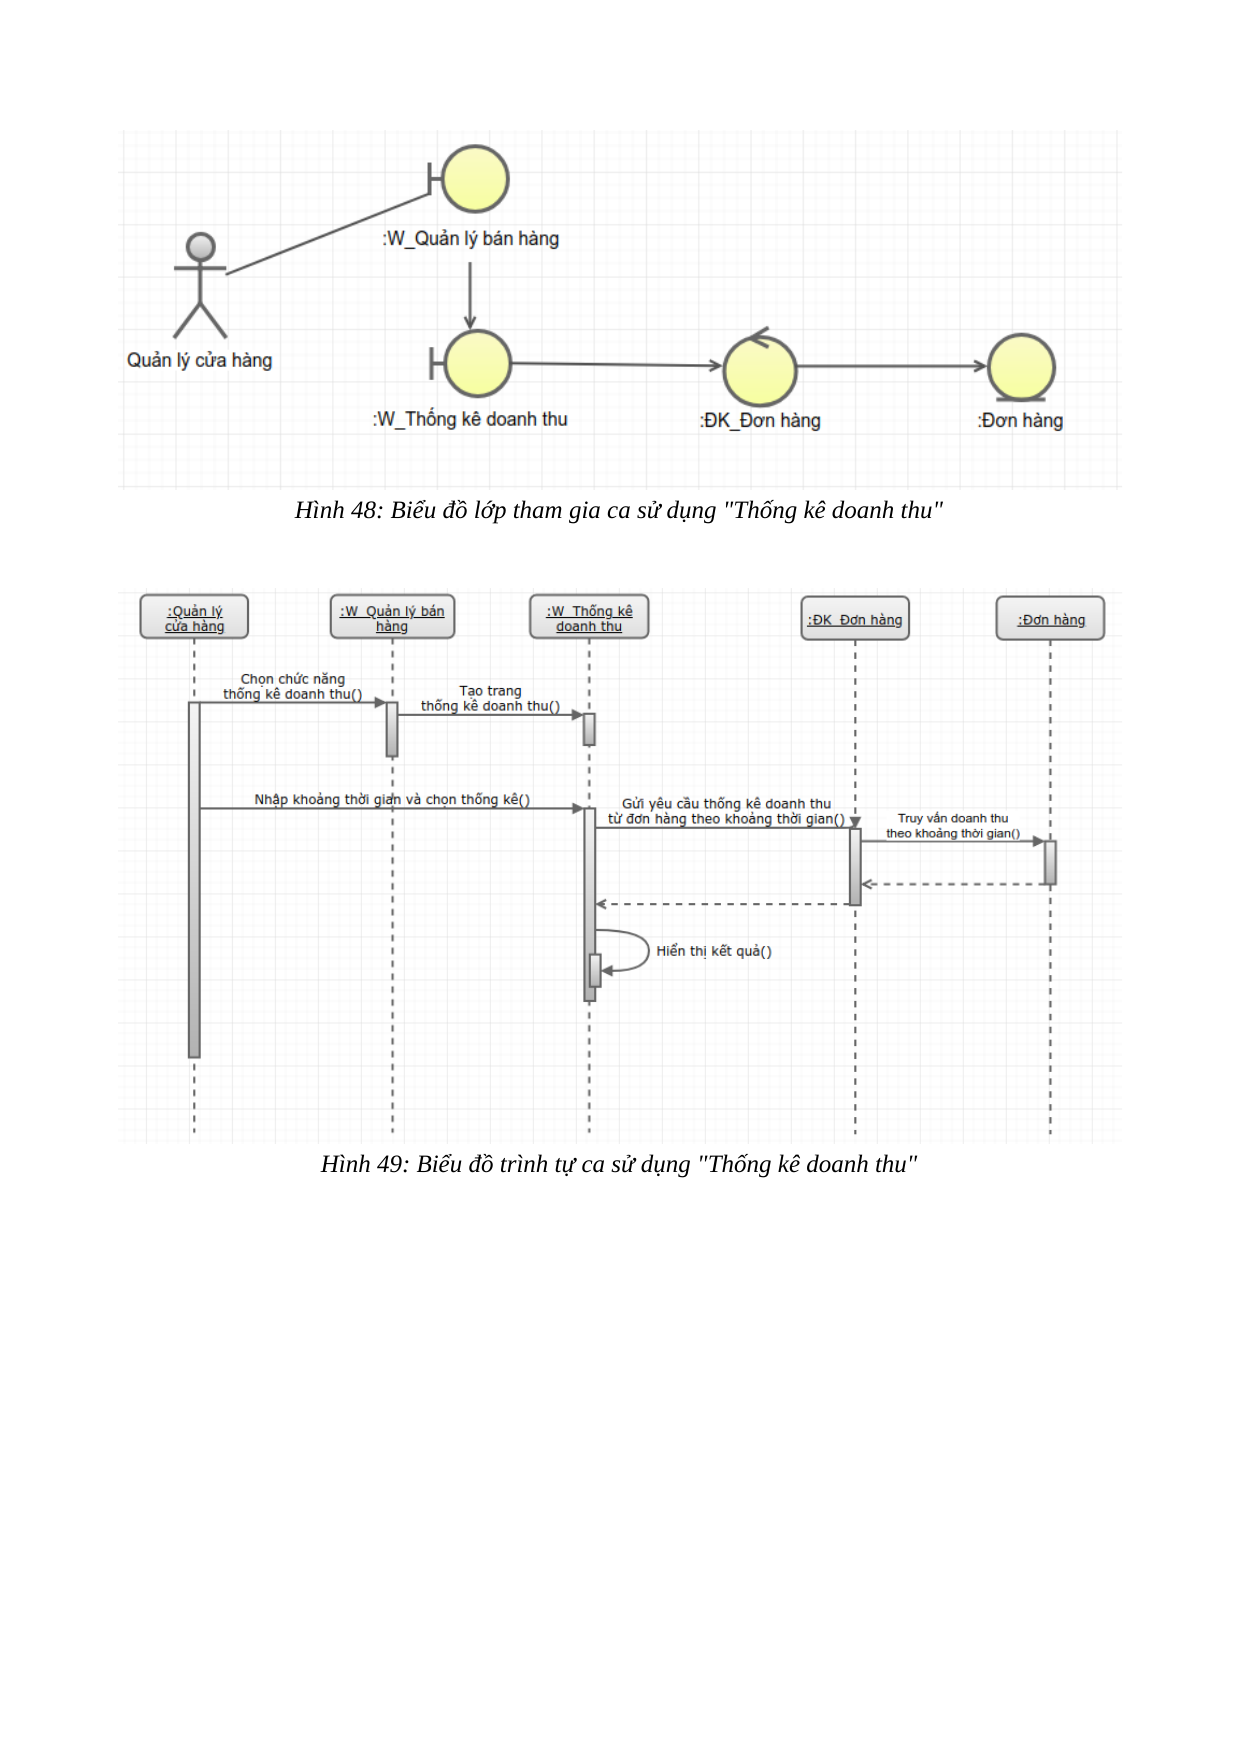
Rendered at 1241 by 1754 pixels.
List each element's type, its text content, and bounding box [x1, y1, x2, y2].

text Hình 48: Biểu đồ lớp tham gia ca sử dụng "Thống kê doanh thu" [118, 490, 1122, 524]
picture [118, 130, 1123, 490]
text Hình 49: Biểu đồ trình tự ca sử dụng "Thống kê doanh thu" [118, 1144, 1122, 1177]
picture [118, 588, 1123, 1144]
